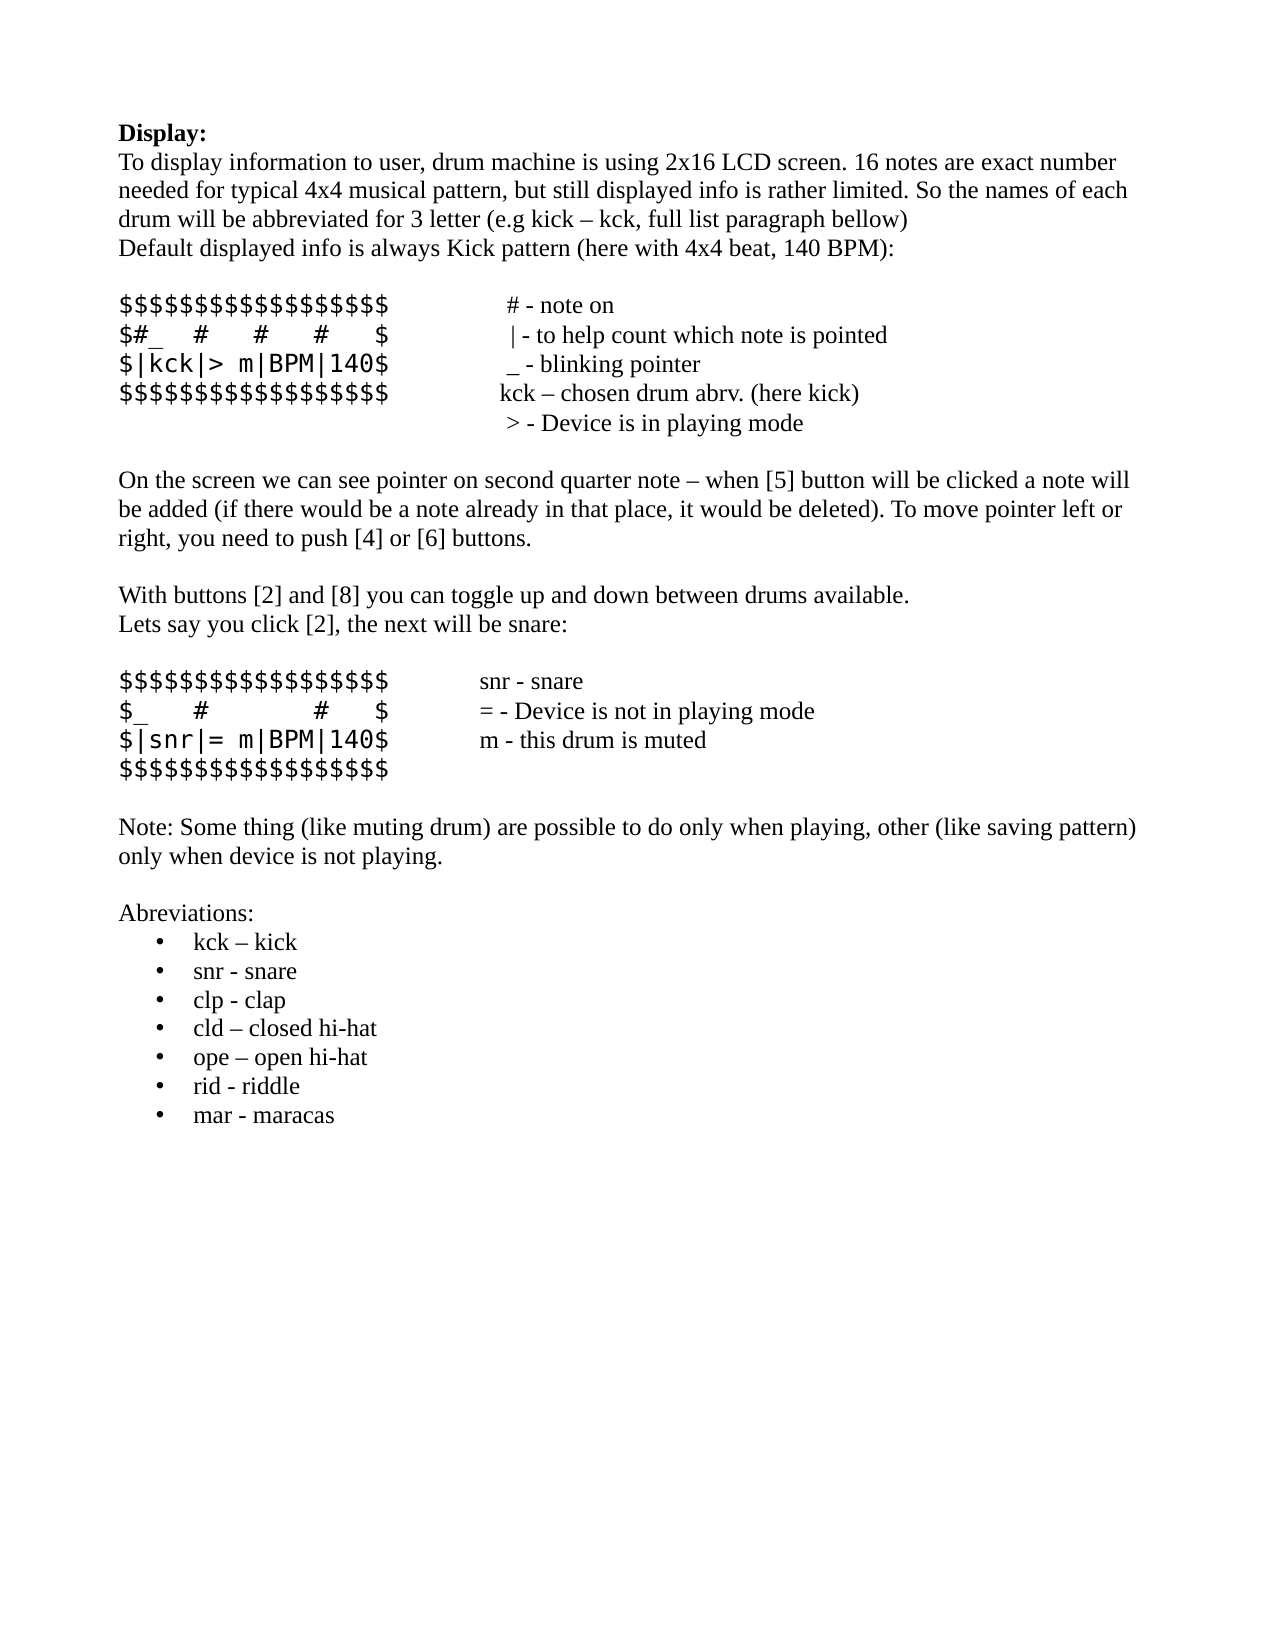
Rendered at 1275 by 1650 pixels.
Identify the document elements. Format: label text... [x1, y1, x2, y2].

list mar - maracas [156, 1100, 1157, 1128]
text $|kck|> m|BPM|140$ _ - blinking pointer [118, 349, 1157, 378]
text $$$$$$$$$$$$$$$$$$ # - note on [118, 291, 1157, 320]
text On the screen we can see pointer on second quarter note – when [5] button will be clicked a note will be added (if there would be a note already in that place, it would be deleted). To move pointer left or right, you need to push [4] or [6] buttons. [118, 465, 1157, 551]
list ope – open hi-hat [156, 1042, 1157, 1071]
text $$$$$$$$$$$$$$$$$$ kck – chosen drum abrv. (here kick) [118, 378, 1157, 408]
text Abreviations: [118, 898, 1157, 927]
text With buttons [2] and [8] you can toggle up and down between drums available. [118, 580, 1157, 609]
list rid - riddle [156, 1071, 1157, 1100]
text Note: Some thing (like muting drum) are possible to do only when playing, other (like saving pattern) only when device is not playing. [118, 812, 1157, 870]
text Display: [118, 118, 1157, 147]
text > - Device is in playing mode [118, 408, 1157, 436]
list kck – kick [156, 927, 1157, 956]
text $#_ # # # $ | - to help count which note is pointed [118, 320, 1157, 349]
list snr - snare [156, 956, 1157, 985]
text To display information to user, drum machine is using 2x16 LCD screen. 16 notes are exact number needed for typical 4x4 musical pattern, but still displayed info is rather limited. So the names of each drum will be abbreviated for 3 letter (e.g kick – kck, full list paragraph bellow) [118, 147, 1157, 233]
list cld – closed hi-hat [156, 1013, 1157, 1042]
text $$$$$$$$$$$$$$$$$$ [118, 754, 1157, 783]
text $_ # # $ = - Device is not in playing mode [118, 696, 1157, 725]
list clp - clap [156, 985, 1157, 1013]
text $|snr|= m|BPM|140$ m - this drum is muted [118, 725, 1157, 754]
text Default displayed info is always Kick pattern (here with 4x4 beat, 140 BPM): [118, 233, 1157, 262]
text Lets say you click [2], the next will be snare: $$$$$$$$$$$$$$$$$$ snr - snare [118, 609, 1157, 696]
